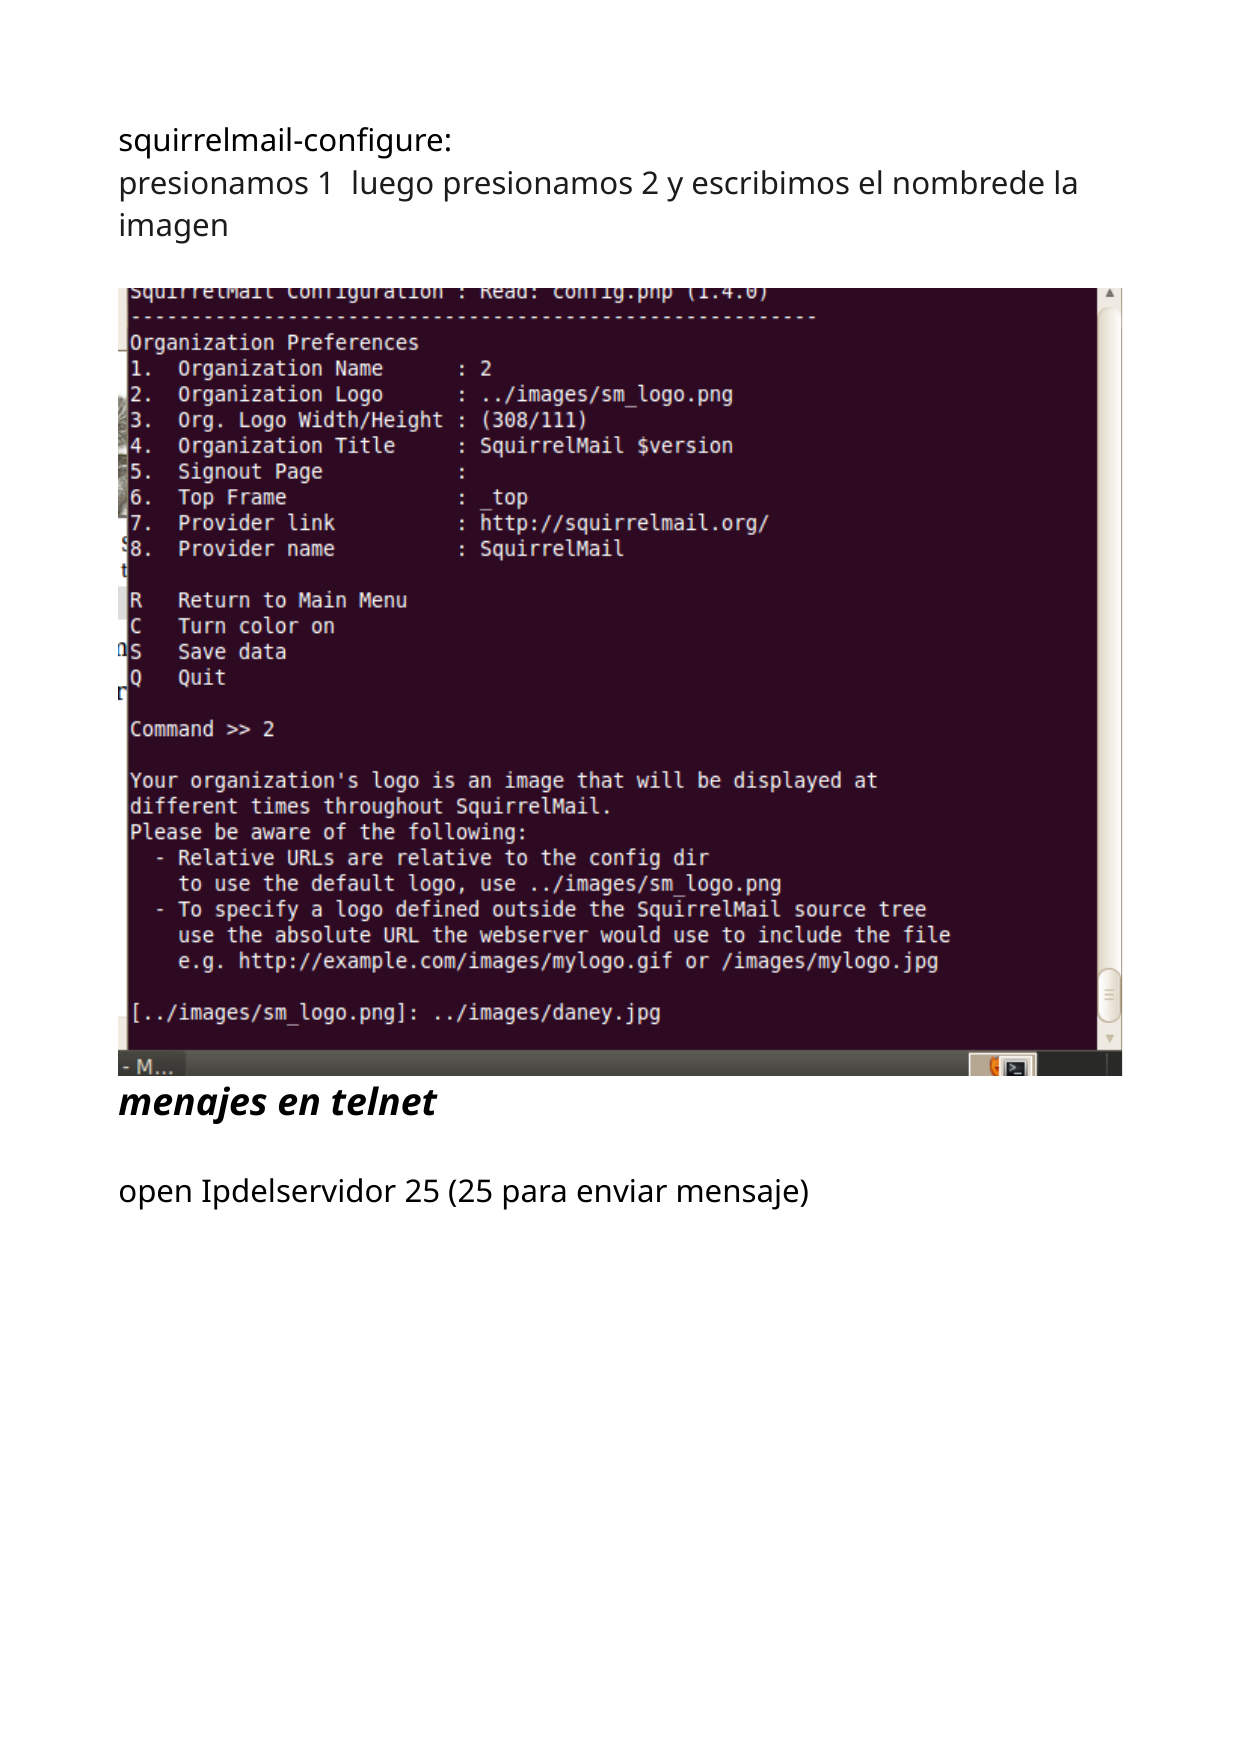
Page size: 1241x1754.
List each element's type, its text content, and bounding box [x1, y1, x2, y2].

text open Ipdelservidor 25 (25 para enviar mensaje) [118, 1169, 1122, 1212]
text squirrelmail-configure: [118, 118, 1122, 161]
text menajes en telnet [118, 1076, 1122, 1126]
text presionamos 1 luego presionamos 2 y escribimos el nombrede la imagen [118, 161, 1122, 246]
